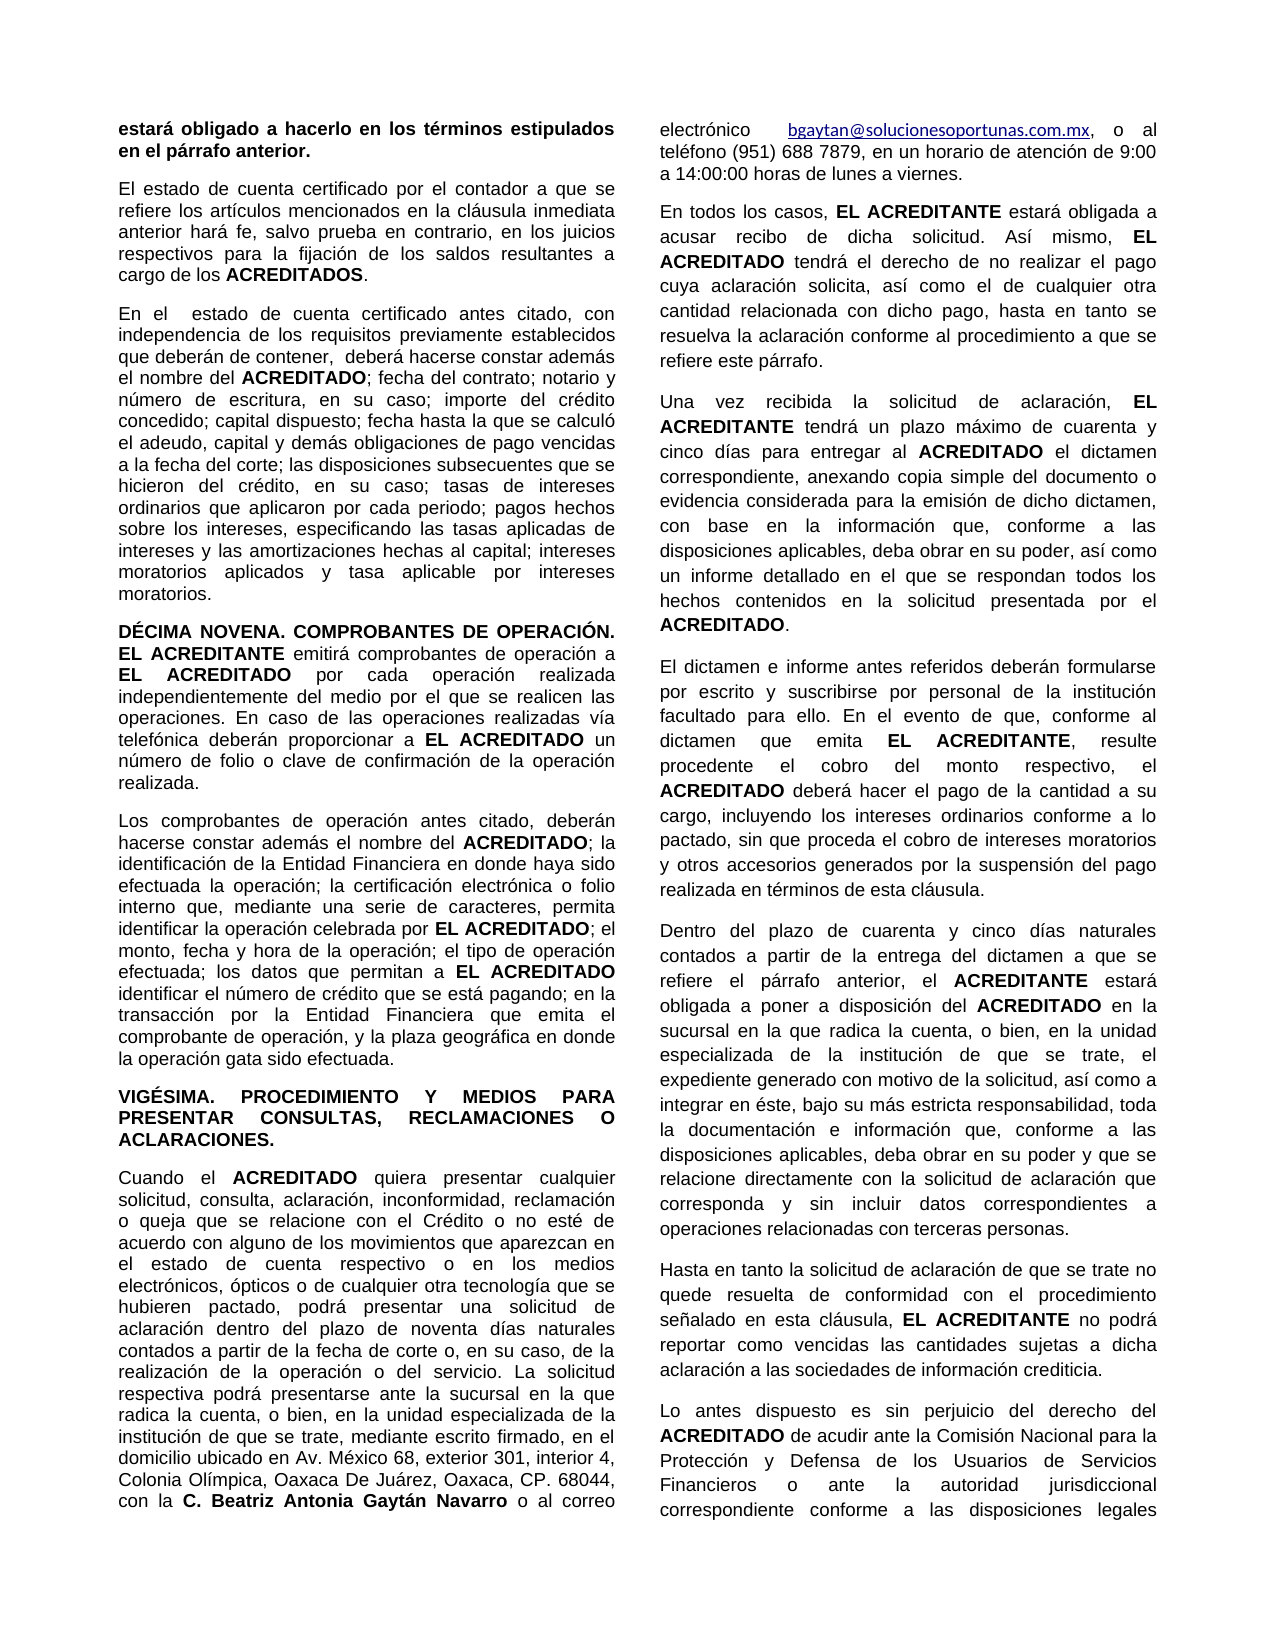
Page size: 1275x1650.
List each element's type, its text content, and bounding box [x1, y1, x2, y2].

text El dictamen e informe antes referidos deberán formularse por escrito y suscribirse por personal de la institución facultado para ello. En el evento de que, conforme al dictamen que emita EL ACREDITANTE, resulte procedente el cobro del monto respectivo, el ACREDITADO deberá hacer el pago de la cantidad a su cargo, incluyendo los intereses ordinarios conforme a lo pactado, sin que proceda el cobro de intereses moratorios y otros accesorios generados por la suspensión del pago realizada en términos de esta cláusula. [659, 656, 1157, 900]
text electrónico bgaytan@solucionesoportunas.com.mx, o al teléfono (951) 688 7879, en un horario de atención de 9:00 a 14:00:00 horas de lunes a viernes. [659, 118, 1157, 184]
text Una vez recibida la solicitud de aclaración, EL ACREDITANTE tendrá un plazo máximo de cuarenta y cinco días para entregar al ACREDITADO el dictamen correspondiente, anexando copia simple del documento o evidencia considerada para la emisión de dicho dictamen, con base en la información que, conforme a las disposiciones aplicables, deba obrar en su poder, así como un informe detallado en el que se respondan todos los hechos contenidos en la solicitud presentada por el ACREDITADO. [659, 391, 1157, 636]
text Lo antes dispuesto es sin perjuicio del derecho del ACREDITADO de acudir ante la Comisión Nacional para la Protección y Defensa de los Usuarios de Servicios Financieros o ante la autoridad jurisdiccional correspondiente conforme a las disposiciones legales [659, 1400, 1157, 1521]
text VIGÉSIMA. PROCEDIMIENTO Y MEDIOS PARA PRESENTAR CONSULTAS, RECLAMACIONES O ACLARACIONES. [118, 1086, 615, 1150]
text estará obligado a hacerlo en los términos estipulados en el párrafo anterior. [118, 118, 615, 161]
text El estado de cuenta certificado por el contador a que se refiere los artículos mencionados en la cláusula inmediata anterior hará fe, salvo prueba en contrario, en los juicios respectivos para la fijación de los saldos resultantes a cargo de los ACREDITADOS. [118, 178, 615, 286]
text Hasta en tanto la solicitud de aclaración de que se trate no quede resuelta de conformidad con el procedimiento señalado en esta cláusula, EL ACREDITANTE no podrá reportar como vencidas las cantidades sujetas a dicha aclaración a las sociedades de información crediticia. [659, 1259, 1157, 1380]
text En el estado de cuenta certificado antes citado, con independencia de los requisitos previamente establecidos que deberán de contener, deberá hacerse constar además el nombre del ACREDITADO; fecha del contrato; notario y número de escritura, en su caso; importe del crédito concedido; capital dispuesto; fecha hasta la que se calculó el adeudo, capital y demás obligaciones de pago vencidas a la fecha del corte; las disposiciones subsecuentes que se hicieron del crédito, en su caso; tasas de intereses ordinarios que aplicaron por cada periodo; pagos hechos sobre los intereses, especificando las tasas aplicadas de intereses y las amortizaciones hechas al capital; intereses moratorios aplicados y tasa aplicable por intereses moratorios. [118, 302, 615, 604]
text Los comprobantes de operación antes citado, deberán hacerse constar además el nombre del ACREDITADO; la identificación de la Entidad Financiera en donde haya sido efectuada la operación; la certificación electrónica o folio interno que, mediante una serie de caracteres, permita identificar la operación celebrada por EL ACREDITADO; el monto, fecha y hora de la operación; el tipo de operación efectuada; los datos que permitan a EL ACREDITADO identificar el número de crédito que se está pagando; en la transacción por la Entidad Financiera que emita el comprobante de operación, y la plaza geográfica en donde la operación gata sido efectuada. [118, 810, 615, 1069]
text En todos los casos, EL ACREDITANTE estará obligada a acusar recibo de dicha solicitud. Así mismo, EL ACREDITADO tendrá el derecho de no realizar el pago cuya aclaración solicita, así como el de cualquier otra cantidad relacionada con dicho pago, hasta en tanto se resuelva la aclaración conforme al procedimiento a que se refiere este párrafo. [659, 201, 1157, 371]
text DÉCIMA NOVENA. COMPROBANTES DE OPERACIÓN. EL ACREDITANTE emitirá comprobantes de operación a EL ACREDITADO por cada operación realizada independientemente del medio por el que se realicen las operaciones. En caso de las operaciones realizadas vía telefónica deberán proporcionar a EL ACREDITADO un número de folio o clave de confirmación de la operación realizada. [118, 621, 615, 793]
text Cuando el ACREDITADO quiera presentar cualquier solicitud, consulta, aclaración, inconformidad, reclamación o queja que se relacione con el Crédito o no esté de acuerdo con alguno de los movimientos que aparezcan en el estado de cuenta respectivo o en los medios electrónicos, ópticos o de cualquier otra tecnología que se hubieren pactado, podrá presentar una solicitud de aclaración dentro del plazo de noventa días naturales contados a partir de la fecha de corte o, en su caso, de la realización de la operación o del servicio. La solicitud respectiva podrá presentarse ante la sucursal en la que radica la cuenta, o bien, en la unidad especializada de la institución de que se trate, mediante escrito firmado, en el domicilio ubicado en Av. México 68, exterior 301, interior 4, Colonia Olímpica, Oaxaca De Juárez, Oaxaca, CP. 68044, con la C. Beatriz Antonia Gaytán Navarro o al correo [118, 1167, 615, 1512]
text Dentro del plazo de cuarenta y cinco días naturales contados a partir de la entrega del dictamen a que se refiere el párrafo anterior, el ACREDITANTE estará obligada a poner a disposición del ACREDITADO en la sucursal en la que radica la cuenta, o bien, en la unidad especializada de la institución de que se trate, el expediente generado con motivo de la solicitud, así como a integrar en éste, bajo su más estricta responsabilidad, toda la documentación e información que, conforme a las disposiciones aplicables, deba obrar en su poder y que se relacione directamente con la solicitud de aclaración que corresponda y sin incluir datos correspondientes a operaciones relacionadas con terceras personas. [659, 920, 1157, 1239]
